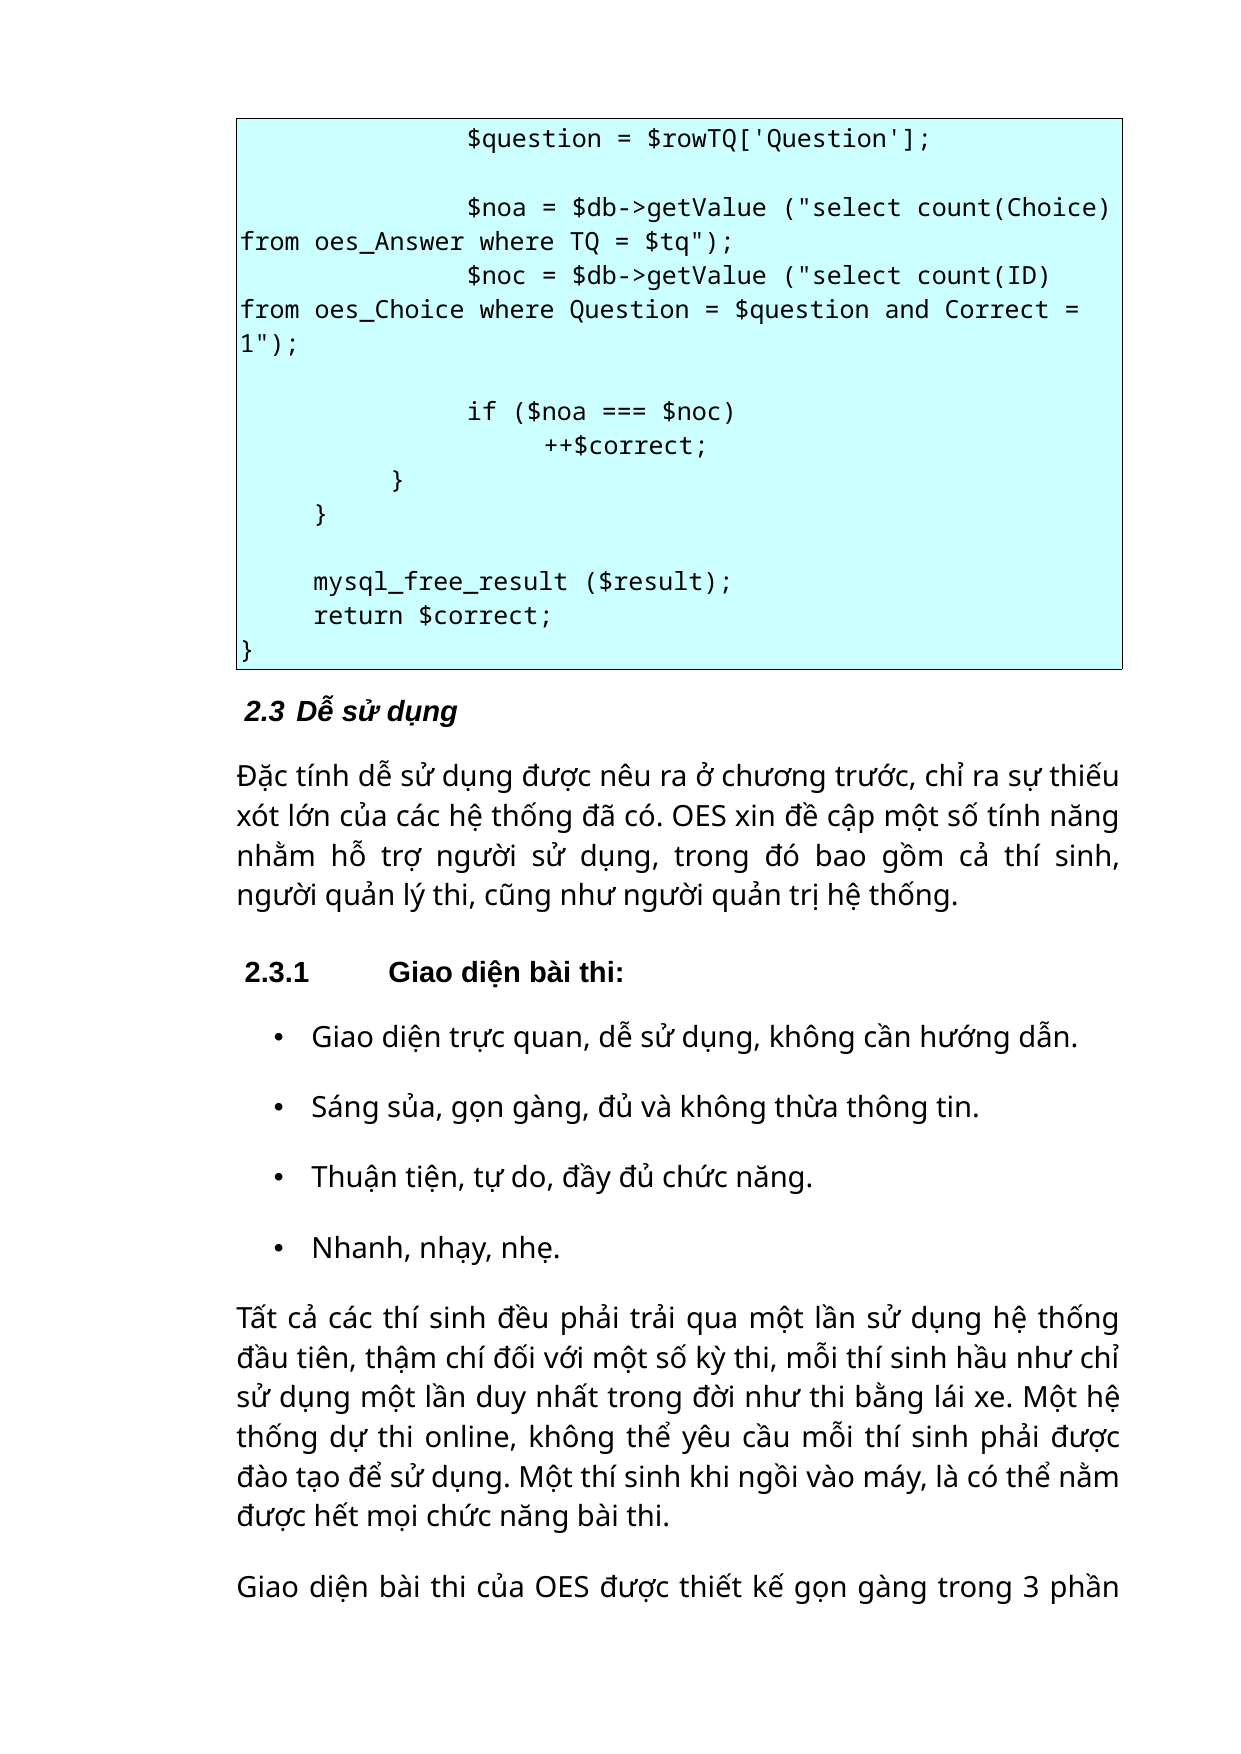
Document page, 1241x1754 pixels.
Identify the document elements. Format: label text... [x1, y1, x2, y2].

text $noa = $db->getValue ("select count(Choice) from oes_Answer where TQ = $tq"); [237, 186, 1122, 254]
text Tất cả các thí sinh đều phải trải qua một lần sử dụng hệ thống đầu tiên, thậm chí đối với một số kỳ thi, mỗi thí sinh hầu như chỉ sử dụng một lần duy nhất trong đời như thi bằng lái xe. Một hệ thống dự thi online, không thể yêu cầu mỗi thí sinh phải được đào tạo để sử dụng. Một thí sinh khi ngồi vào máy, là có thể nằm được hết mọi chức năng bài thi. [236, 1297, 1122, 1535]
list Sáng sủa, gọn gàng, đủ và không thừa thông tin. [274, 1086, 1122, 1126]
text Đặc tính dễ sử dụng được nêu ra ở chương trước, chỉ ra sự thiếu xót lớn của các hệ thống đã có. OES xin đề cập một số tính năng nhằm hỗ trợ người sử dụng, trong đó bao gồm cả thí sinh, người quản lý thi, cũng như người quản trị hệ thống. [236, 756, 1122, 914]
text $noc = $db->getValue ("select count(ID) from oes_Choice where Question = $question and Correct = 1"); [237, 254, 1122, 357]
text Giao diện bài thi của OES được thiết kế gọn gàng trong 3 phần [236, 1566, 1122, 1606]
text ++$correct; [237, 425, 1122, 459]
text $question = $rowTQ['Question']; [237, 119, 1122, 152]
list Giao diện trực quan, dễ sử dụng, không cần hướng dẫn. [274, 1016, 1122, 1056]
text } [237, 629, 1122, 669]
text } [237, 493, 1122, 527]
text } [237, 459, 1122, 493]
list Thuận tiện, tự do, đầy đủ chức năng. [274, 1157, 1122, 1196]
text mysql_free_result ($result); [237, 561, 1122, 595]
subtitle Giao diện bài thi: [236, 954, 1122, 988]
list Nhanh, nhạy, nhẹ. [274, 1227, 1122, 1267]
text if ($noa === $noc) [237, 391, 1122, 425]
subtitle Dễ sử dụng [236, 694, 1122, 728]
text return $correct; [237, 595, 1122, 629]
